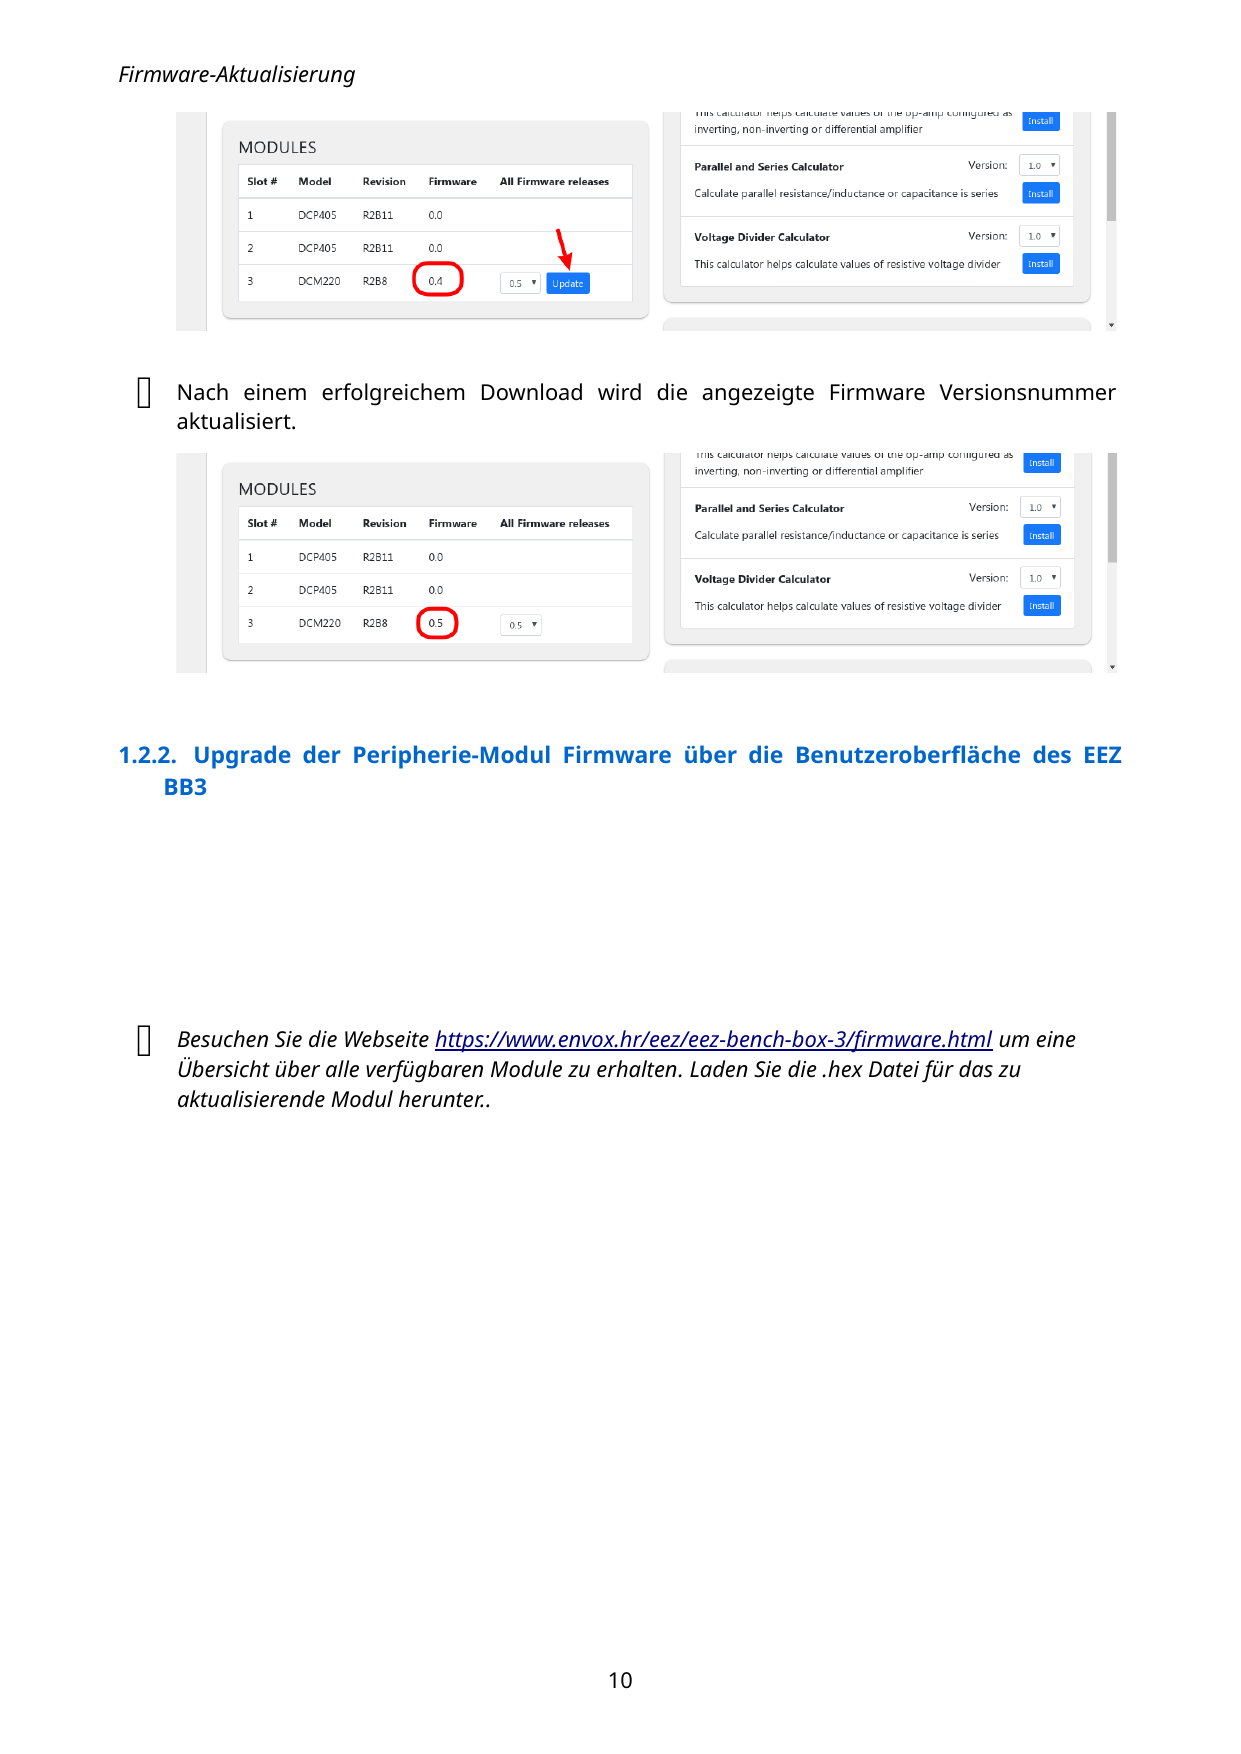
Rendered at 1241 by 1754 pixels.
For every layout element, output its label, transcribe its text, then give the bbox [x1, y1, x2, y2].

picture [176, 112, 1117, 331]
picture [176, 453, 1118, 673]
table_header  [118, 371, 171, 708]
table_header  [118, 1019, 171, 1153]
subtitle Upgrade der Peripherie-Modul Firmware über die Benutzeroberfläche des EEZ BB3 [118, 739, 1122, 802]
table_header [118, 107, 171, 354]
table_header [171, 107, 1122, 354]
table_header Besuchen Sie die Webseite https://www.envox.hr/eez/eez-bench-box-3/firmware.html um eine Übersicht über alle verfügbaren Module zu erhalten. Laden Sie die .hex Datei für das zu aktualisierende Modul herunter.. [171, 1019, 1122, 1153]
table_header Nach einem erfolgreichem Download wird die angezeigte Firmware Versionsnummer aktualisiert. [171, 371, 1123, 708]
